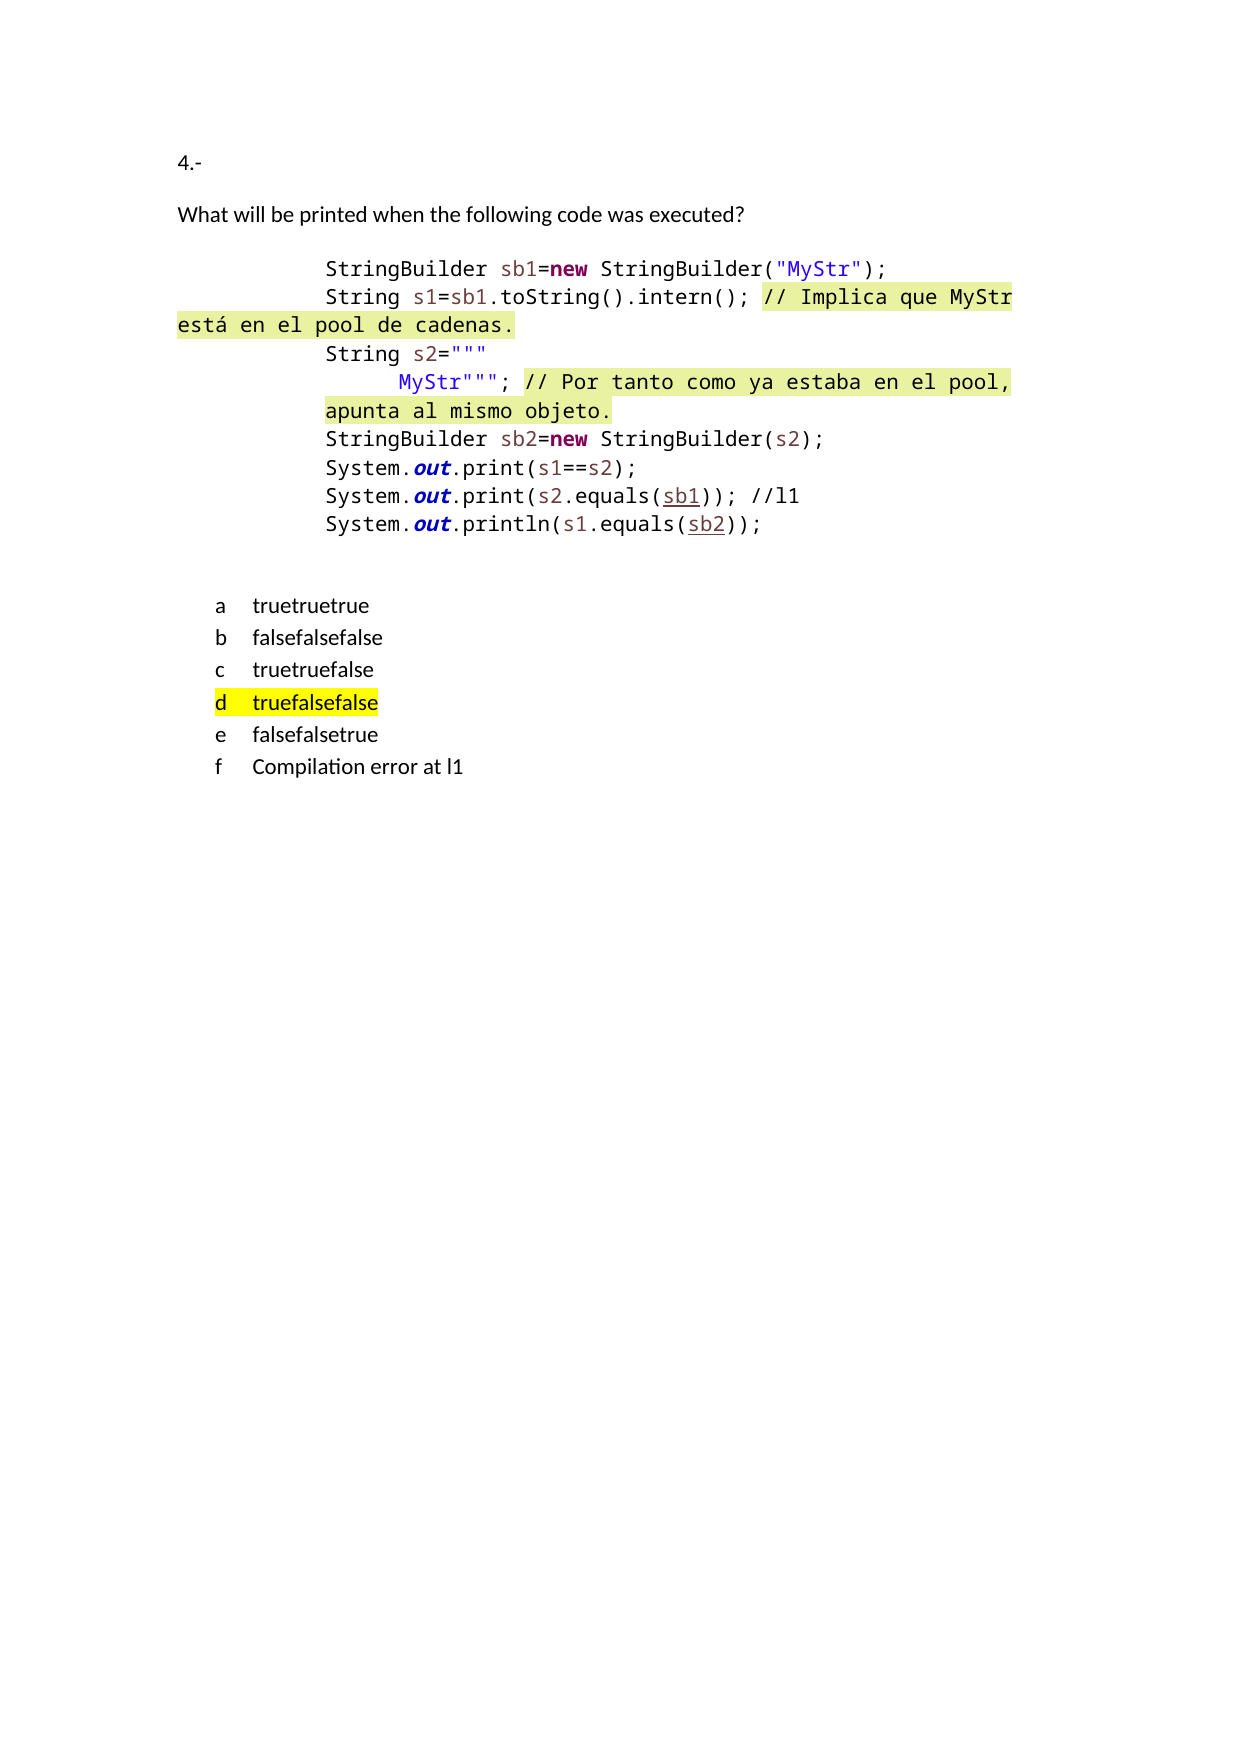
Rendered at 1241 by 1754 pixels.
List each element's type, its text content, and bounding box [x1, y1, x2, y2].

text String s2=""" [177, 339, 1063, 367]
text System.out.print(s1==s2); [177, 453, 1063, 481]
text System.out.println(s1.equals(sb2)); [177, 509, 1063, 538]
list truetruefalse [215, 655, 1063, 683]
text StringBuilder sb1=new StringBuilder("MyStr"); [177, 254, 1063, 282]
text What will be printed when the following code was executed? [177, 201, 1063, 229]
list truetruetrue [215, 591, 1063, 619]
list Compilation error at l1 [215, 752, 1063, 780]
list falsefalsetrue [215, 720, 1063, 748]
text System.out.print(s2.equals(sb1)); //l1 [177, 481, 1063, 509]
list falsefalsefalse [215, 623, 1063, 651]
text StringBuilder sb2=new StringBuilder(s2); [177, 424, 1063, 453]
text MyStr"""; // Por tanto como ya estaba en el pool, apunta al mismo objeto. [325, 367, 1063, 424]
text String s1=sb1.toString().intern(); // Implica que MyStr está en el pool de cadenas. [177, 282, 1063, 339]
list truefalsefalse [215, 688, 1063, 716]
text 4.- [177, 148, 1063, 176]
